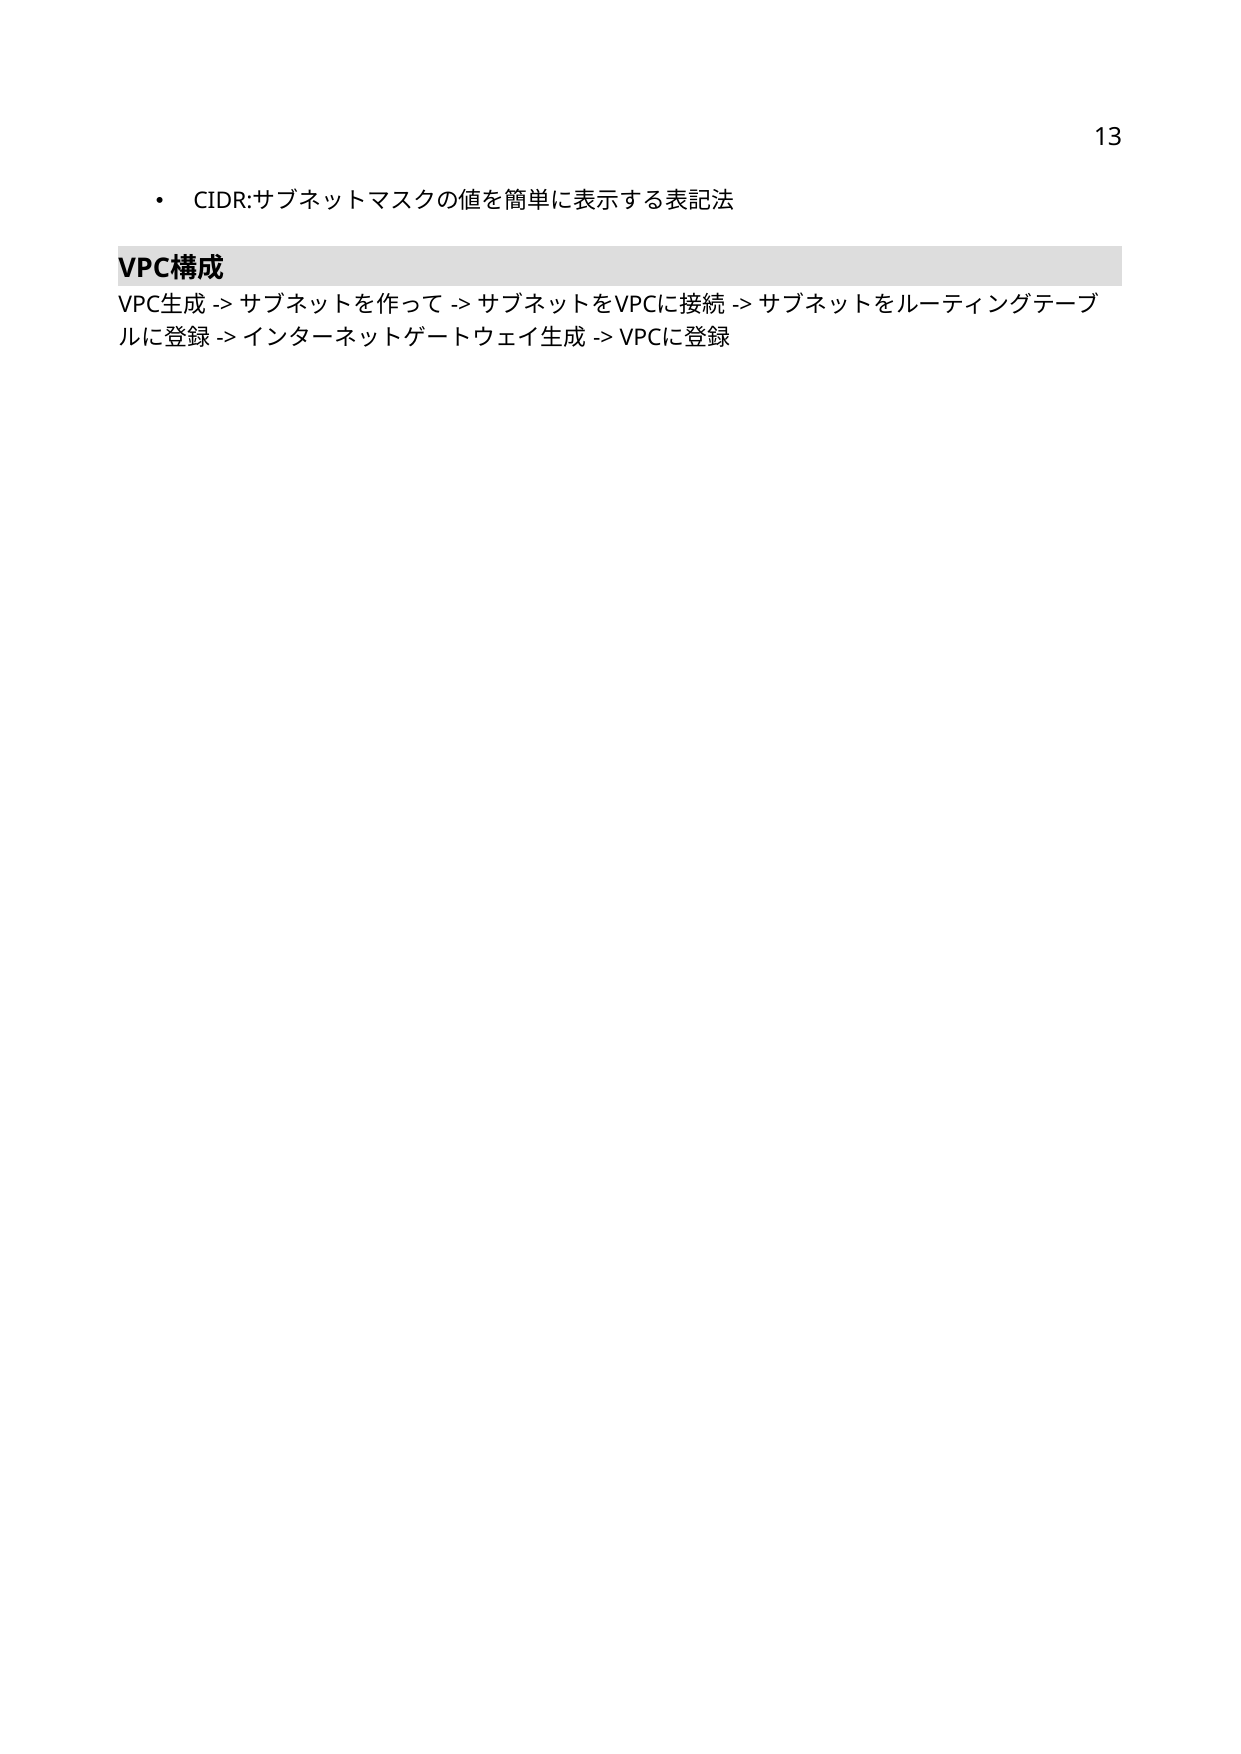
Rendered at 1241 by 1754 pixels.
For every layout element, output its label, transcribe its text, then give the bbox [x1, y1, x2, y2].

list CIDR:サブネットマスクの値を簡単に表示する表記法 [156, 182, 1122, 215]
text VPC生成 -> サブネットを作って -> サブネットをVPCに接続 -> サブネットをルーティングテーブルに登録 -> インターネットゲートウェイ生成 -> VPCに登録 [118, 286, 1122, 352]
text VPC構成 [118, 246, 1122, 286]
